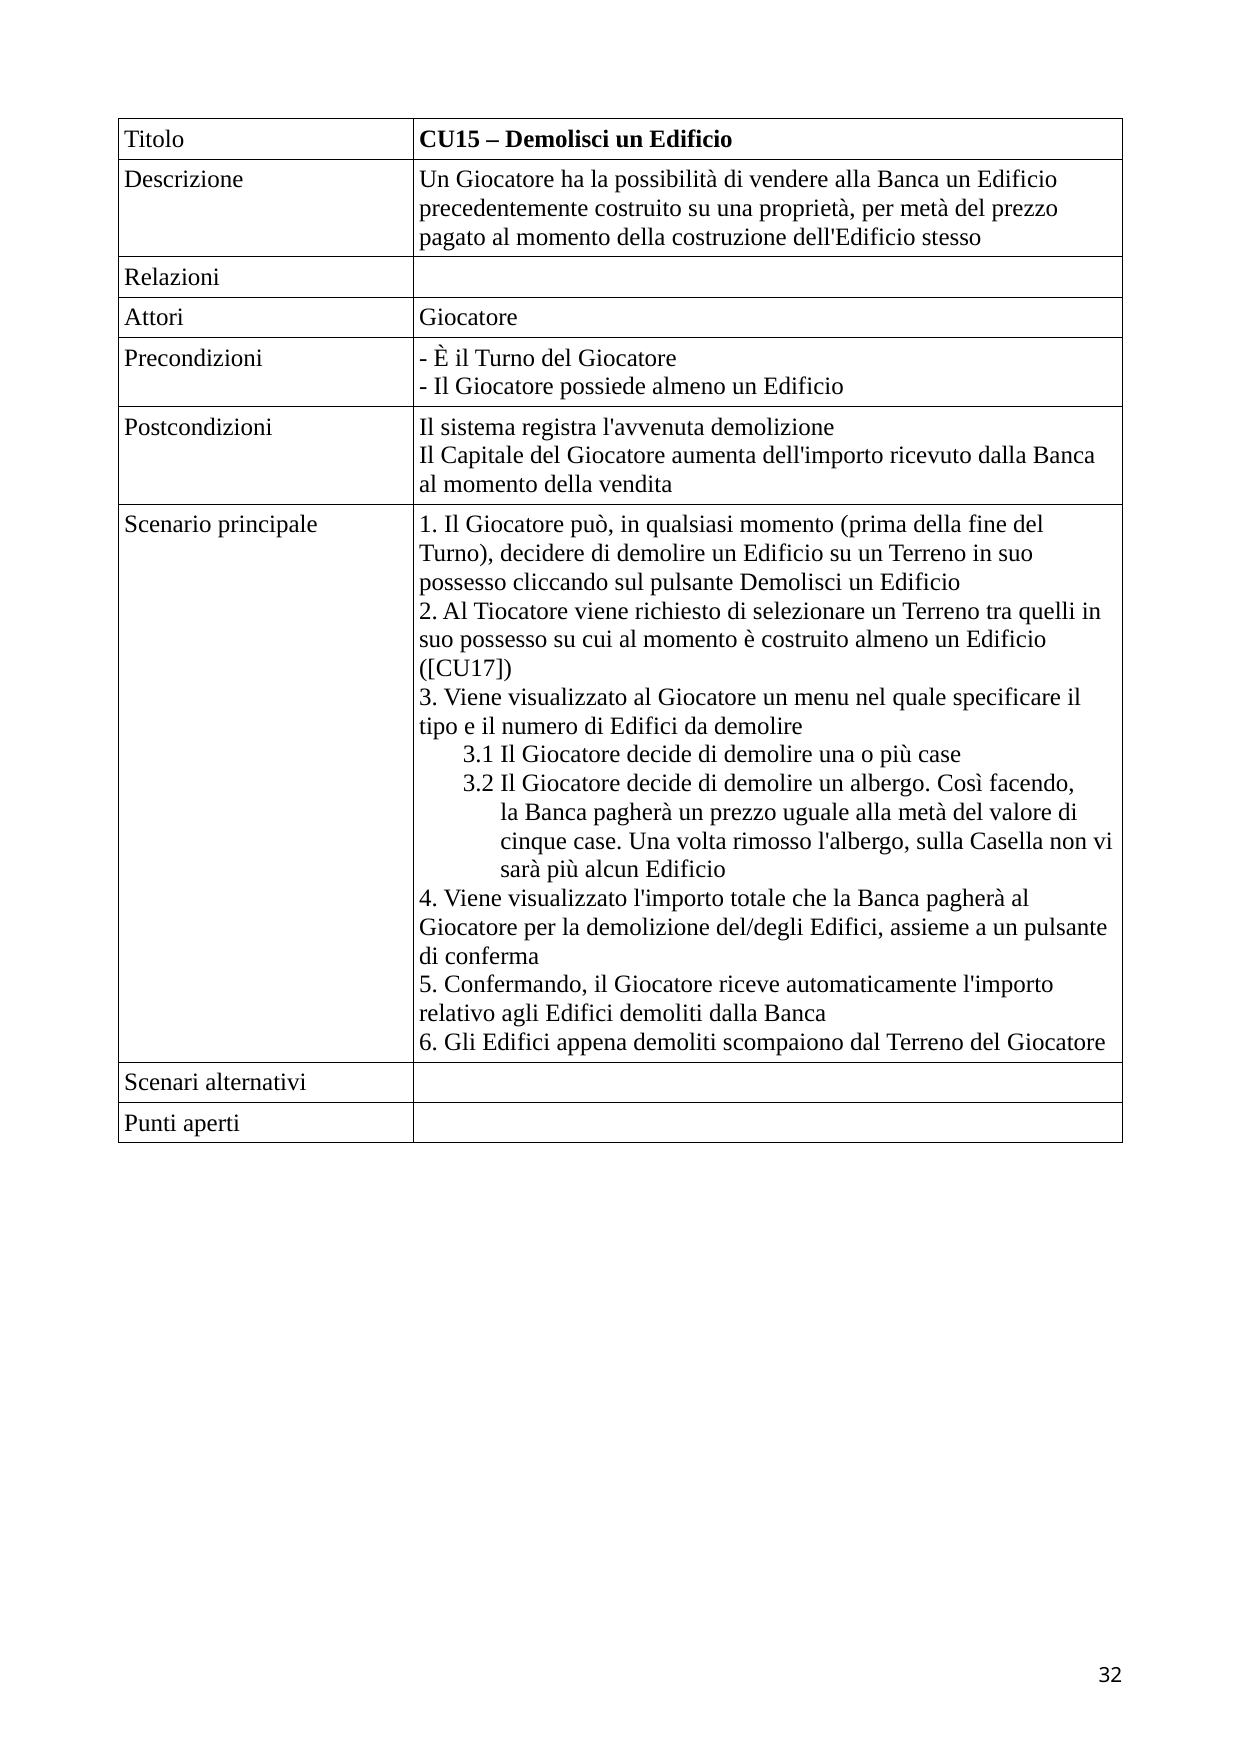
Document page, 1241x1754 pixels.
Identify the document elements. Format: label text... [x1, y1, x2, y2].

table_cell Punti aperti [119, 1103, 413, 1142]
table_cell Relazioni [119, 257, 413, 297]
table_cell [414, 1103, 1122, 1142]
table_cell Giocatore [414, 298, 1122, 337]
table_cell Scenario principale [119, 505, 413, 1062]
table_cell Attori [119, 298, 413, 337]
table_cell Precondizioni [119, 338, 413, 406]
table_cell Descrizione [119, 160, 413, 256]
table_cell [414, 257, 1122, 297]
table_cell Il sistema registra l'avvenuta demolizione Il Capitale del Giocatore aumenta dell'importo ricevuto dalla Banca al momento della vendita [414, 407, 1122, 504]
table_cell 1. Il Giocatore può, in qualsiasi momento (prima della fine del Turno), decidere di demolire un Edificio su un Terreno in suo possesso cliccando sul pulsante Demolisci un Edificio 2. Al Tiocatore viene richiesto di selezionare un Terreno tra quelli in suo possesso su cui al momento è costruito almeno un Edificio ([CU17]) 3. Viene visualizzato al Giocatore un menu nel quale specificare il tipo e il numero di Edifici da demolire 3.1 Il Giocatore decide di demolire una o più case 3.2 Il Giocatore decide di demolire un albergo. Così facendo, la Banca pagherà un prezzo uguale alla metà del valore di cinque case. Una volta rimosso l'albergo, sulla Casella non vi sarà più alcun Edificio 4. Viene visualizzato l'importo totale che la Banca pagherà al Giocatore per la demolizione del/degli Edifici, assieme a un pulsante di conferma 5. Confermando, il Giocatore riceve automaticamente l'importo relativo agli Edifici demoliti dalla Banca 6. Gli Edifici appena demoliti scompaiono dal Terreno del Giocatore [414, 505, 1122, 1062]
table_cell Scenari alternativi [119, 1063, 413, 1102]
table_cell [414, 1063, 1122, 1102]
table_header Titolo [119, 119, 413, 158]
table_cell - È il Turno del Giocatore - Il Giocatore possiede almeno un Edificio [414, 338, 1122, 406]
table_cell Un Giocatore ha la possibilità di vendere alla Banca un Edificio precedentemente costruito su una proprietà, per metà del prezzo pagato al momento della costruzione dell'Edificio stesso [414, 160, 1122, 256]
table_cell Postcondizioni [119, 407, 413, 504]
table_header CU15 – Demolisci un Edificio [414, 119, 1122, 158]
